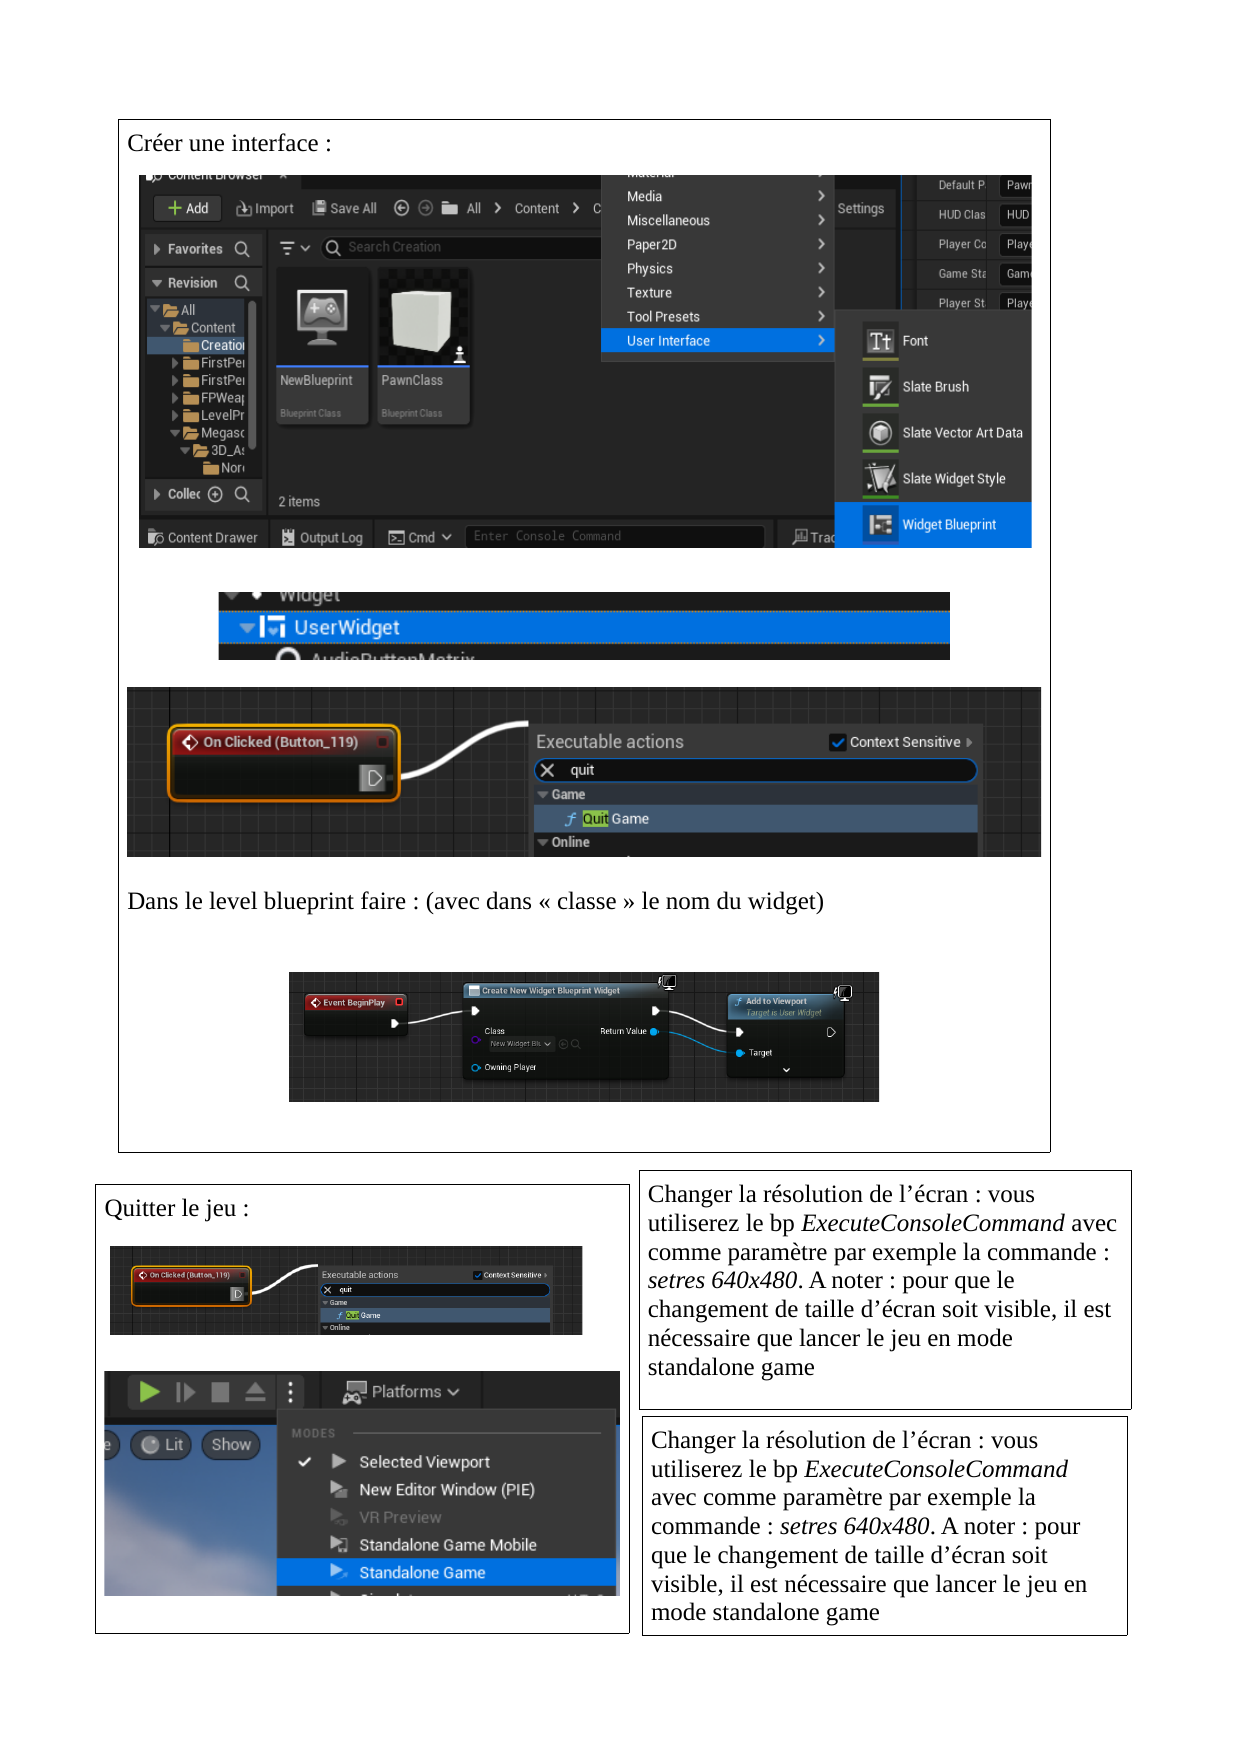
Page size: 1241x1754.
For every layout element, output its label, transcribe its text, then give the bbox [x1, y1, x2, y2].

picture [104, 1371, 620, 1596]
text Dans le level blueprint faire : (avec dans « classe » le nom du widget) [127, 886, 1041, 914]
picture [110, 1246, 583, 1335]
text Quitter le jeu : [104, 1193, 620, 1222]
text Créer une interface : [127, 128, 1041, 157]
picture [289, 972, 880, 1102]
picture [139, 175, 1032, 548]
picture [127, 687, 1042, 857]
picture [218, 592, 950, 660]
text Changer la résolution de l’écran : vous utiliserez le bp ExecuteConsoleCommand avec comme paramètre par exemple la commande : setres 640x480. A noter : pour que le changement de taille d’écran soit visible, il est nécessaire que lancer le jeu en mode standalone game [651, 1425, 1118, 1626]
text Changer la résolution de l’écran : vous utiliserez le bp ExecuteConsoleCommand avec comme paramètre par exemple la commande : setres 640x480. A noter : pour que le changement de taille d’écran soit visible, il est nécessaire que lancer le jeu en mode standalone game [648, 1179, 1122, 1380]
